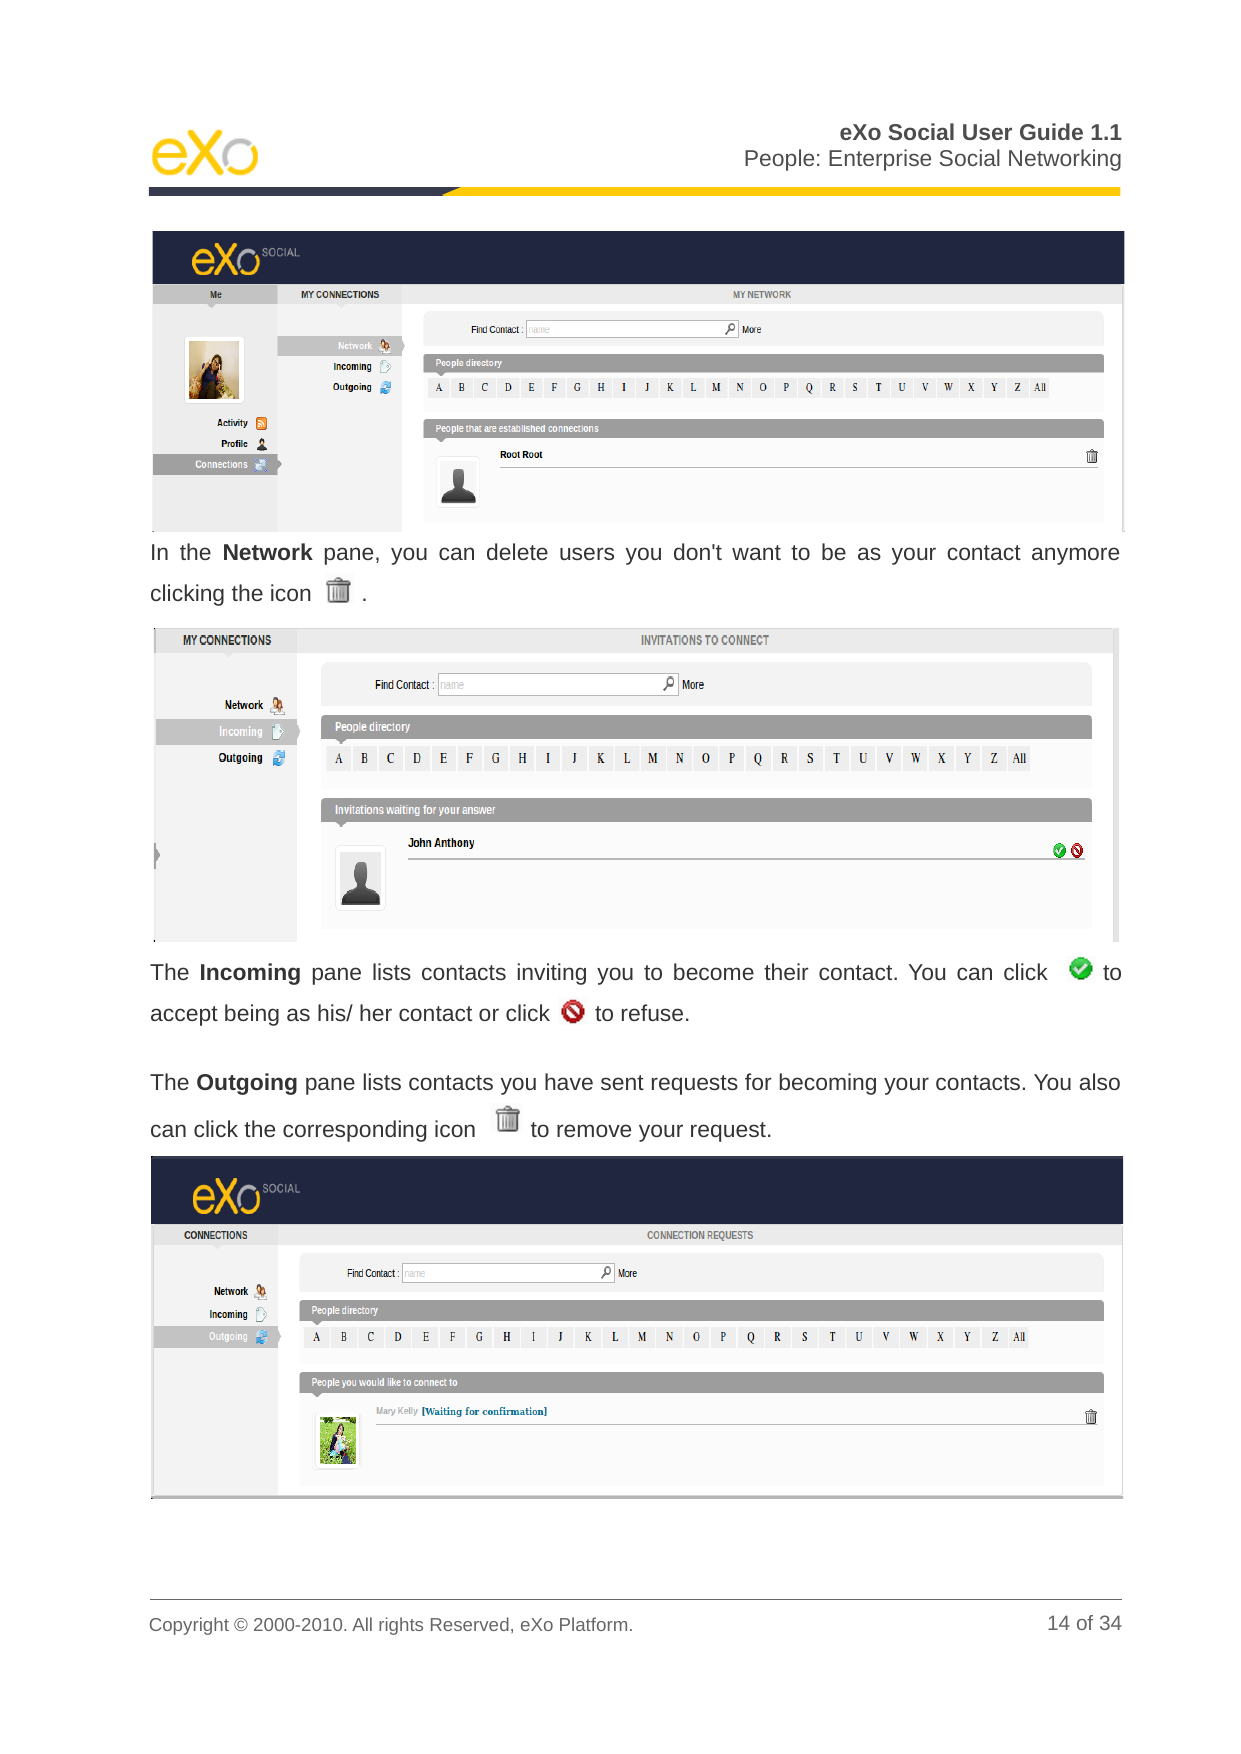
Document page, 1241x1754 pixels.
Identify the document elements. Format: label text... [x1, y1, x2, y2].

text The Incoming pane lists contacts inviting you to become their contact. You can click to accept being as his/ her contact or clickto refuse. [112, 651, 1122, 1032]
picture [325, 573, 354, 606]
picture [151, 1156, 1124, 1499]
picture [1065, 956, 1096, 983]
text The Outgoing pane lists contacts you have sent requests for becoming your contacts. You also can click the corresponding icon to remove your request. [112, 1069, 1122, 1142]
picture [490, 1103, 523, 1135]
picture [148, 187, 1121, 196]
picture [557, 997, 588, 1025]
picture [152, 231, 1125, 532]
picture [153, 628, 1120, 942]
picture [152, 129, 259, 176]
